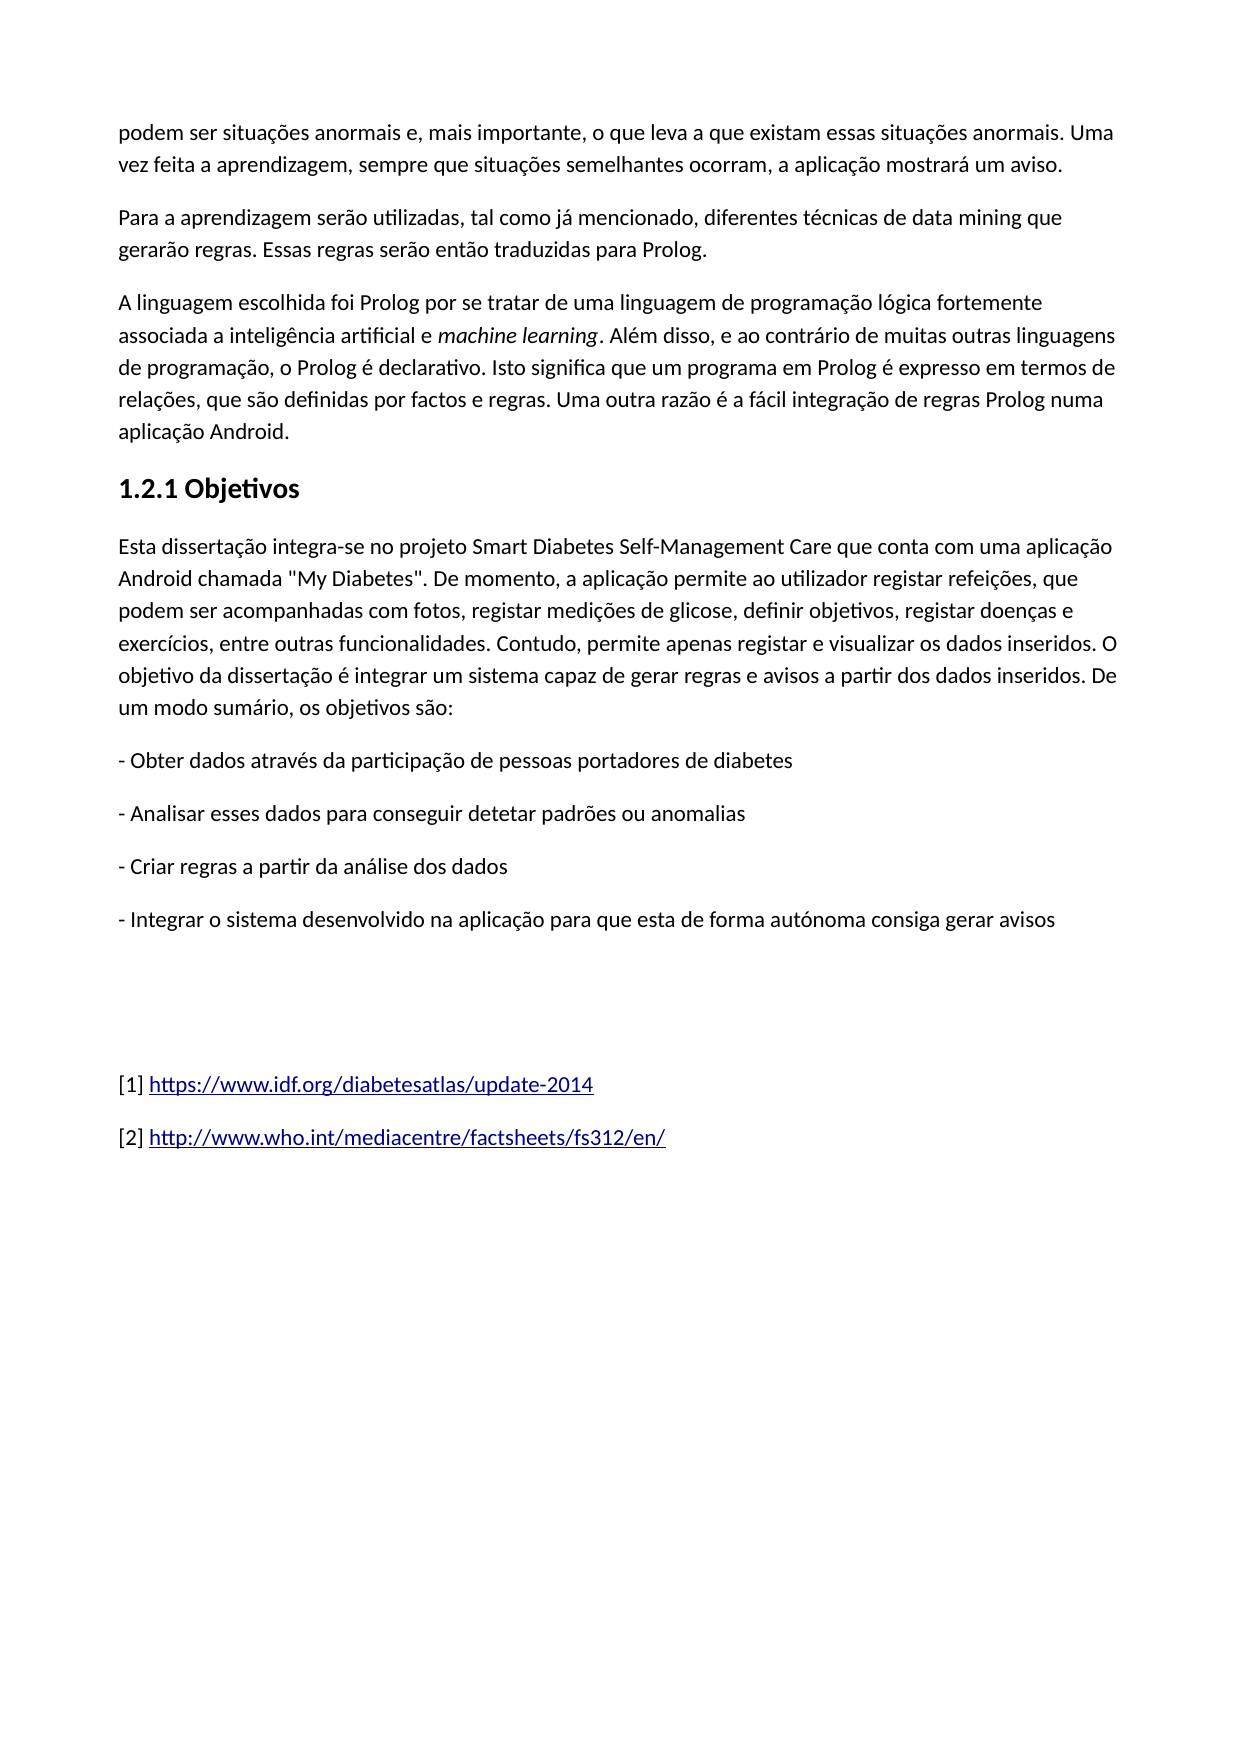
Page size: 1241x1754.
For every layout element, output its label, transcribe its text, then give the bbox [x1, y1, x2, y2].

text - Criar regras a partir da análise dos dados [118, 852, 1122, 880]
text [2] http://www.who.int/mediacentre/factsheets/fs312/en/ [118, 1123, 1122, 1151]
text - Analisar esses dados para conseguir detetar padrões ou anomalias [118, 799, 1122, 827]
text - Integrar o sistema desenvolvido na aplicação para que esta de forma autónoma consiga gerar avisos [118, 905, 1122, 933]
text Para a aprendizagem serão utilizadas, tal como já mencionado, diferentes técnicas de data mining que gerarão regras. Essas regras serão então traduzidas para Prolog. [118, 203, 1122, 263]
text podem ser situações anormais e, mais importante, o que leva a que existam essas situações anormais. Uma vez feita a aprendizagem, sempre que situações semelhantes ocorram, a aplicação mostrará um aviso. [118, 118, 1122, 178]
text 1.2.1 Objetivos [118, 470, 1122, 506]
text - Obter dados através da participação de pessoas portadores de diabetes [118, 746, 1122, 774]
text [1] https://www.idf.org/diabetesatlas/update-2014 [118, 1070, 1122, 1098]
text Esta dissertação integra-se no projeto Smart Diabetes Self-Management Care que conta com uma aplicação Android chamada "My Diabetes". De momento, a aplicação permite ao utilizador registar refeições, que podem ser acompanhadas com fotos, registar medições de glicose, definir objetivos, registar doenças e exercícios, entre outras funcionalidades. Contudo, permite apenas registar e visualizar os dados inseridos. O objetivo da dissertação é integrar um sistema capaz de gerar regras e avisos a partir dos dados inseridos. De um modo sumário, os objetivos são: [118, 532, 1122, 721]
text A linguagem escolhida foi Prolog por se tratar de uma linguagem de programação lógica fortemente associada a inteligência artificial e machine learning. Além disso, e ao contrário de muitas outras linguagens de programação, o Prolog é declarativo. Isto significa que um programa em Prolog é expresso em termos de relações, que são definidas por factos e regras. Uma outra razão é a fácil integração de regras Prolog numa aplicação Android. [118, 288, 1122, 445]
